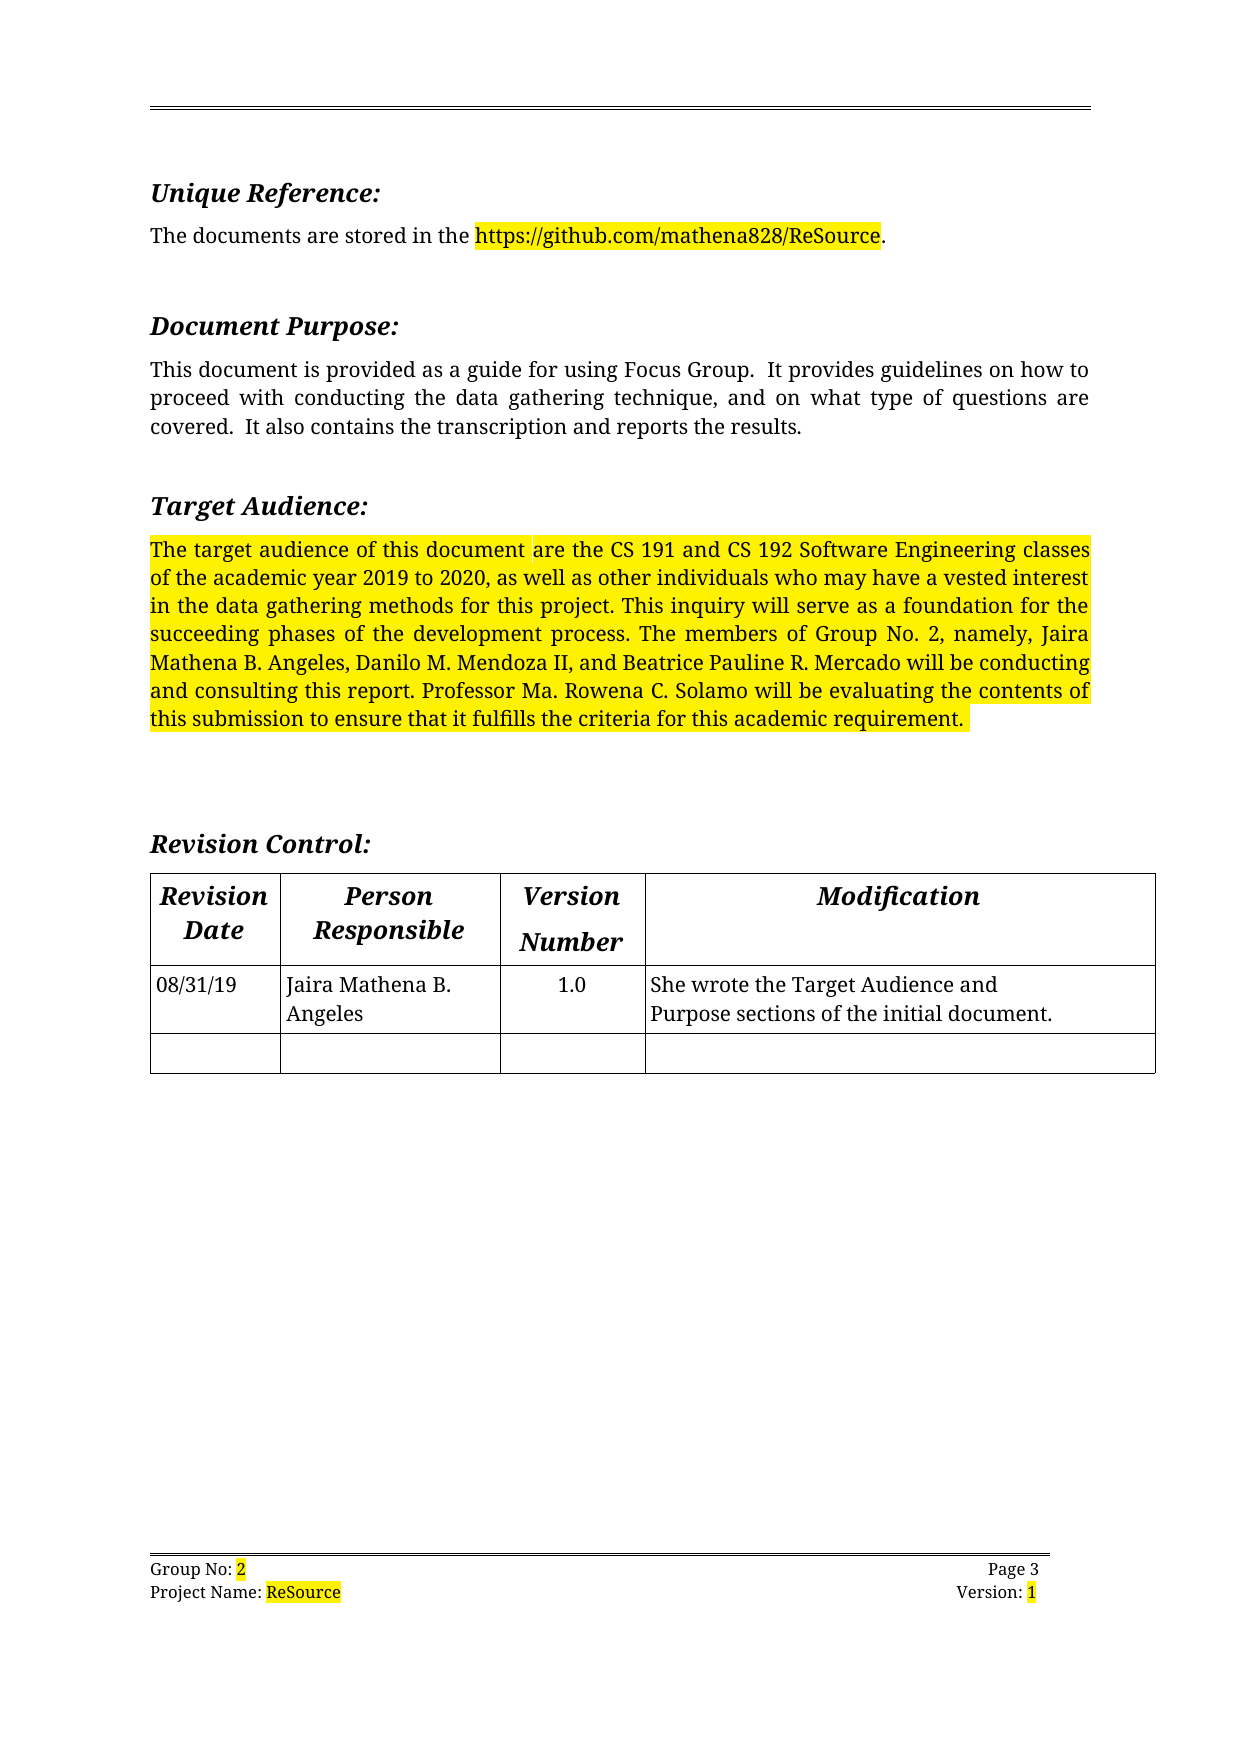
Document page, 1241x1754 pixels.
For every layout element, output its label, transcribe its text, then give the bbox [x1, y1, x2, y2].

table_cell 08/31/19 [151, 966, 280, 1033]
table_header Person Responsible [281, 874, 500, 965]
table_cell [646, 1034, 1155, 1073]
table_header Modification [646, 874, 1155, 965]
text This document is provided as a guide for using Focus Group. It provides guidelines on how to proceed with conducting the data gathering technique, and on what type of questions are covered. It also contains the transcription and reports the results. [150, 355, 1091, 440]
table_cell Jaira Mathena B. Angeles [281, 966, 500, 1033]
table_cell She wrote the Target Audience and Purpose sections of the initial document. [646, 966, 1155, 1033]
subtitle Revision Control: [150, 826, 1091, 860]
table_header Version Number [501, 874, 645, 965]
subtitle Target Audience: [150, 488, 1091, 522]
table_header Revision Date [151, 874, 280, 965]
table_cell [501, 1034, 645, 1073]
table_cell [151, 1034, 280, 1073]
table_cell [281, 1034, 500, 1073]
subtitle Unique Reference: [150, 175, 1091, 209]
table_cell 1.0 [501, 966, 645, 1033]
subtitle The target audience of this document are the CS 191 and CS 192 Software Engineering classes of the academic year 2019 to 2020, as well as other individuals who may have a vested interest in the data gathering methods for this project. This inquiry will serve as a foundation for the succeeding phases of the development process. The members of Group No. 2, namely, Jaira Mathena B. Angeles, Danilo M. Mendoza II, and Beatrice Pauline R. Mercado will be conducting and consulting this report. Professor Ma. Rowena C. Solamo will be evaluating the contents of this submission to ensure that it fulfills the criteria for this academic requirement. [150, 535, 1091, 732]
subtitle The documents are stored in the https://github.com/mathena828/ReSource. [150, 222, 1091, 250]
subtitle Document Purpose: [150, 309, 1091, 343]
